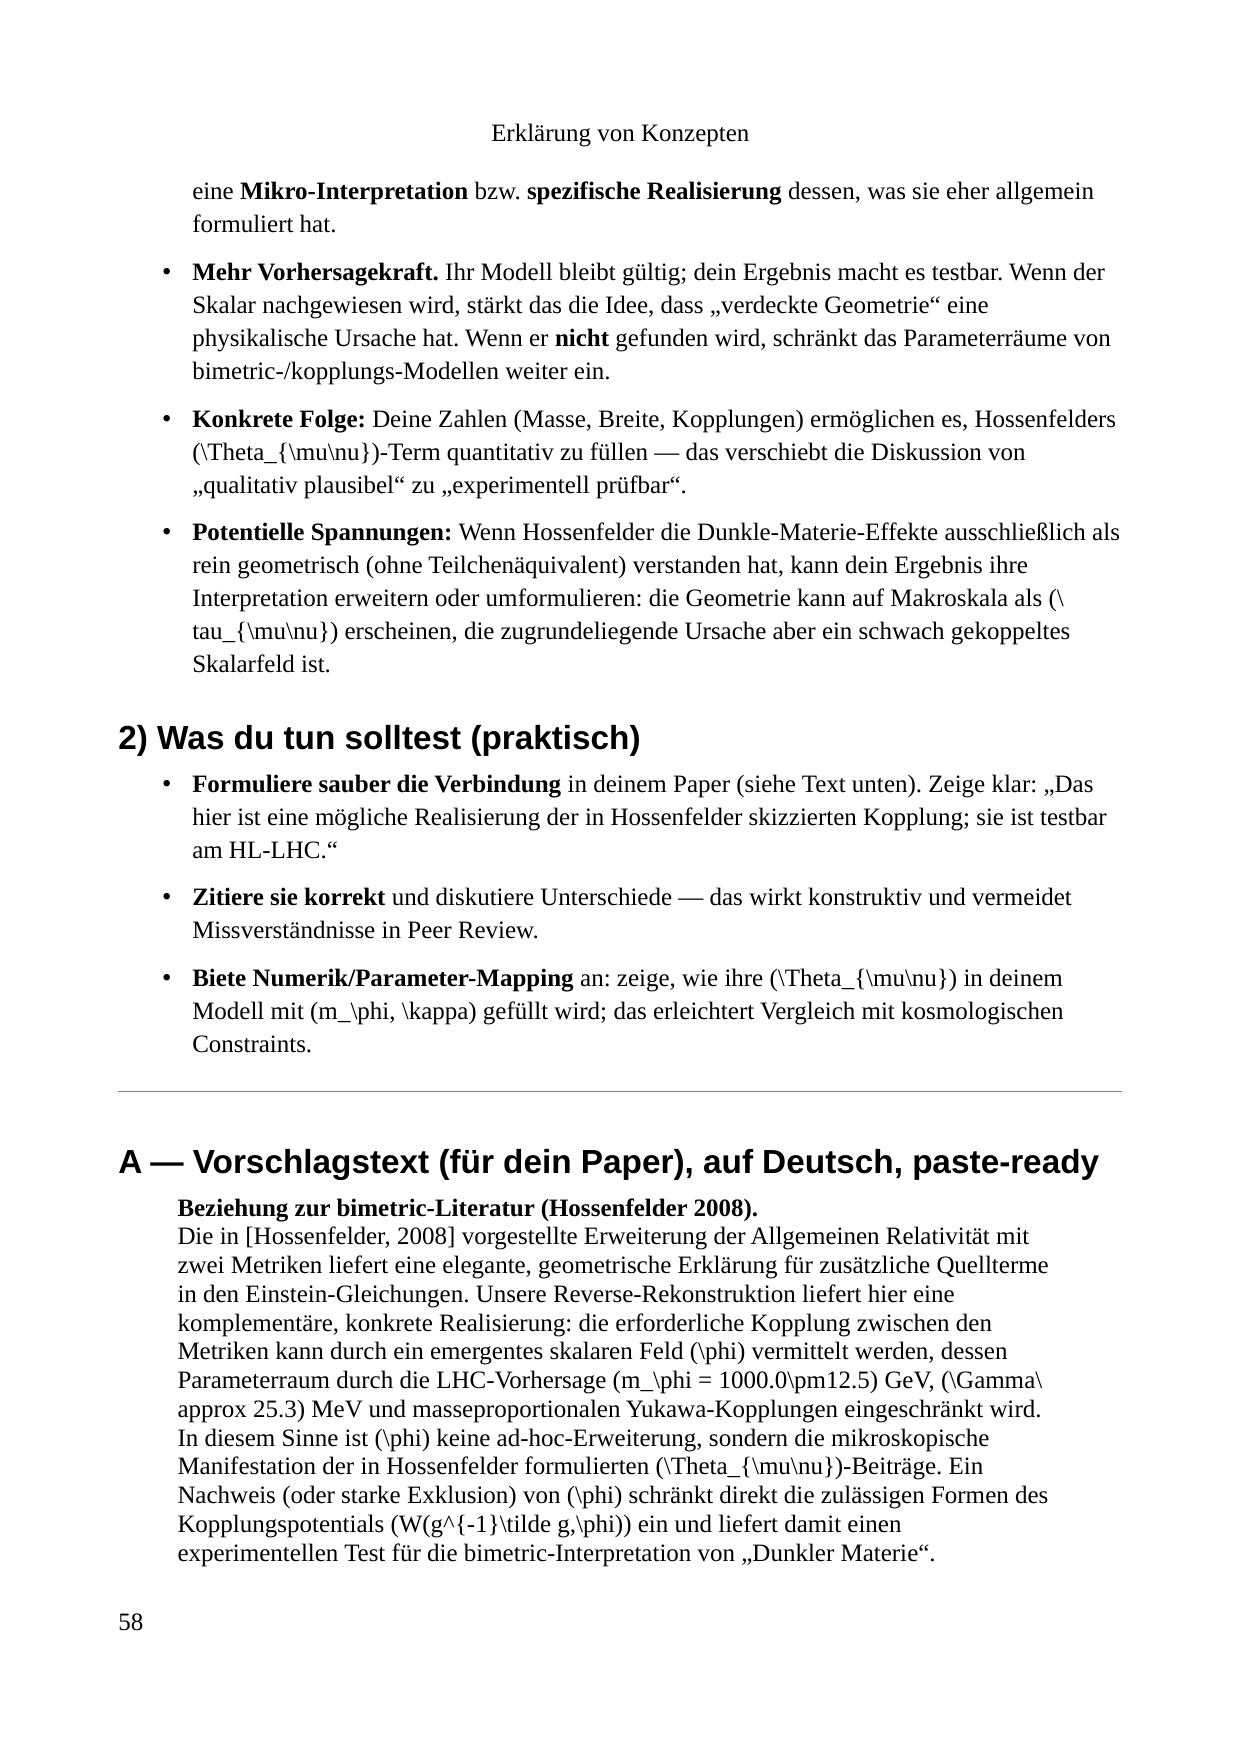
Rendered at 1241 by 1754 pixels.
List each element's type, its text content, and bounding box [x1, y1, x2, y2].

list Potentielle Spannungen: Wenn Hossenfelder die Dunkle-Materie-Effekte ausschließlich als rein geometrisch (ohne Teilchenäquivalent) verstanden hat, kann dein Ergebnis ihre Interpretation erweitern oder umformulieren: die Geometrie kann auf Makroskala als (\tau_{\mu\nu}) erscheinen, die zugrundeliegende Ursache aber ein schwach gekoppeltes Skalarfeld ist. [162, 517, 1122, 678]
list Konkrete Folge: Deine Zahlen (Masse, Breite, Kopplungen) ermöglichen es, Hossenfelders (\Theta_{\mu\nu})-Term quantitativ zu füllen — das verschiebt die Diskussion von „qualitativ plausibel“ zu „experimentell prüfbar“. [162, 404, 1122, 498]
list Formuliere sauber die Verbindung in deinem Paper (siehe Text unten). Zeige klar: „Das hier ist eine mögliche Realisierung der in Hossenfelder skizzierten Kopplung; sie ist testbar am HL-LHC.“ [162, 769, 1122, 863]
subtitle A — Vorschlagstext (für dein Paper), auf Deutsch, paste-ready [118, 1142, 1122, 1180]
text Beziehung zur bimetric-Literatur (Hossenfelder 2008). Die in [Hossenfelder, 2008] vorgestellte Erweiterung der Allgemeinen Relativität mit zwei Metriken liefert eine elegante, geometrische Erklärung für zusätzliche Quellterme in den Einstein-Gleichungen. Unsere Reverse-Rekonstruktion liefert hier eine komplementäre, konkrete Realisierung: die erforderliche Kopplung zwischen den Metriken kann durch ein emergentes skalaren Feld (\phi) vermittelt werden, dessen Parameterraum durch die LHC-Vorhersage (m_\phi = 1000.0\pm12.5) GeV, (\Gamma\approx 25.3) MeV und masseproportionalen Yukawa-Kopplungen eingeschränkt wird. In diesem Sinne ist (\phi) keine ad-hoc-Erweiterung, sondern die mikroskopische Manifestation der in Hossenfelder formulierten (\Theta_{\mu\nu})-Beiträge. Ein Nachweis (oder starke Exklusion) von (\phi) schränkt direkt die zulässigen Formen des Kopplungspotentials (W(g^{-1}\tilde g,\phi)) ein und liefert damit einen experimentellen Test für die bimetric-Interpretation von „Dunkler Materie“. [177, 1193, 1063, 1566]
subtitle 2) Was du tun solltest (praktisch) [118, 718, 1122, 756]
list Biete Numerik/Parameter-Mapping an: zeige, wie ihre (\Theta_{\mu\nu}) in deinem Modell mit (m_\phi, \kappa) gefüllt wird; das erleichtert Vergleich mit kosmologischen Constraints. [162, 963, 1122, 1058]
list Mehr Vorhersagekraft. Ihr Modell bleibt gültig; dein Ergebnis macht es testbar. Wenn der Skalar nachgewiesen wird, stärkt das die Idee, dass „verdeckte Geometrie“ eine physikalische Ursache hat. Wenn er nicht gefunden wird, schränkt das Parameterräume von bimetric-/kopplungs-Modellen weiter ein. [162, 257, 1122, 385]
list Zitiere sie korrekt und diskutiere Unterschiede — das wirkt konstruktiv und vermeidet Missverständnisse in Peer Review. [162, 882, 1122, 944]
list eine Mikro-Interpretation bzw. spezifische Realisierung dessen, was sie eher allgemein formuliert hat. [162, 176, 1122, 238]
